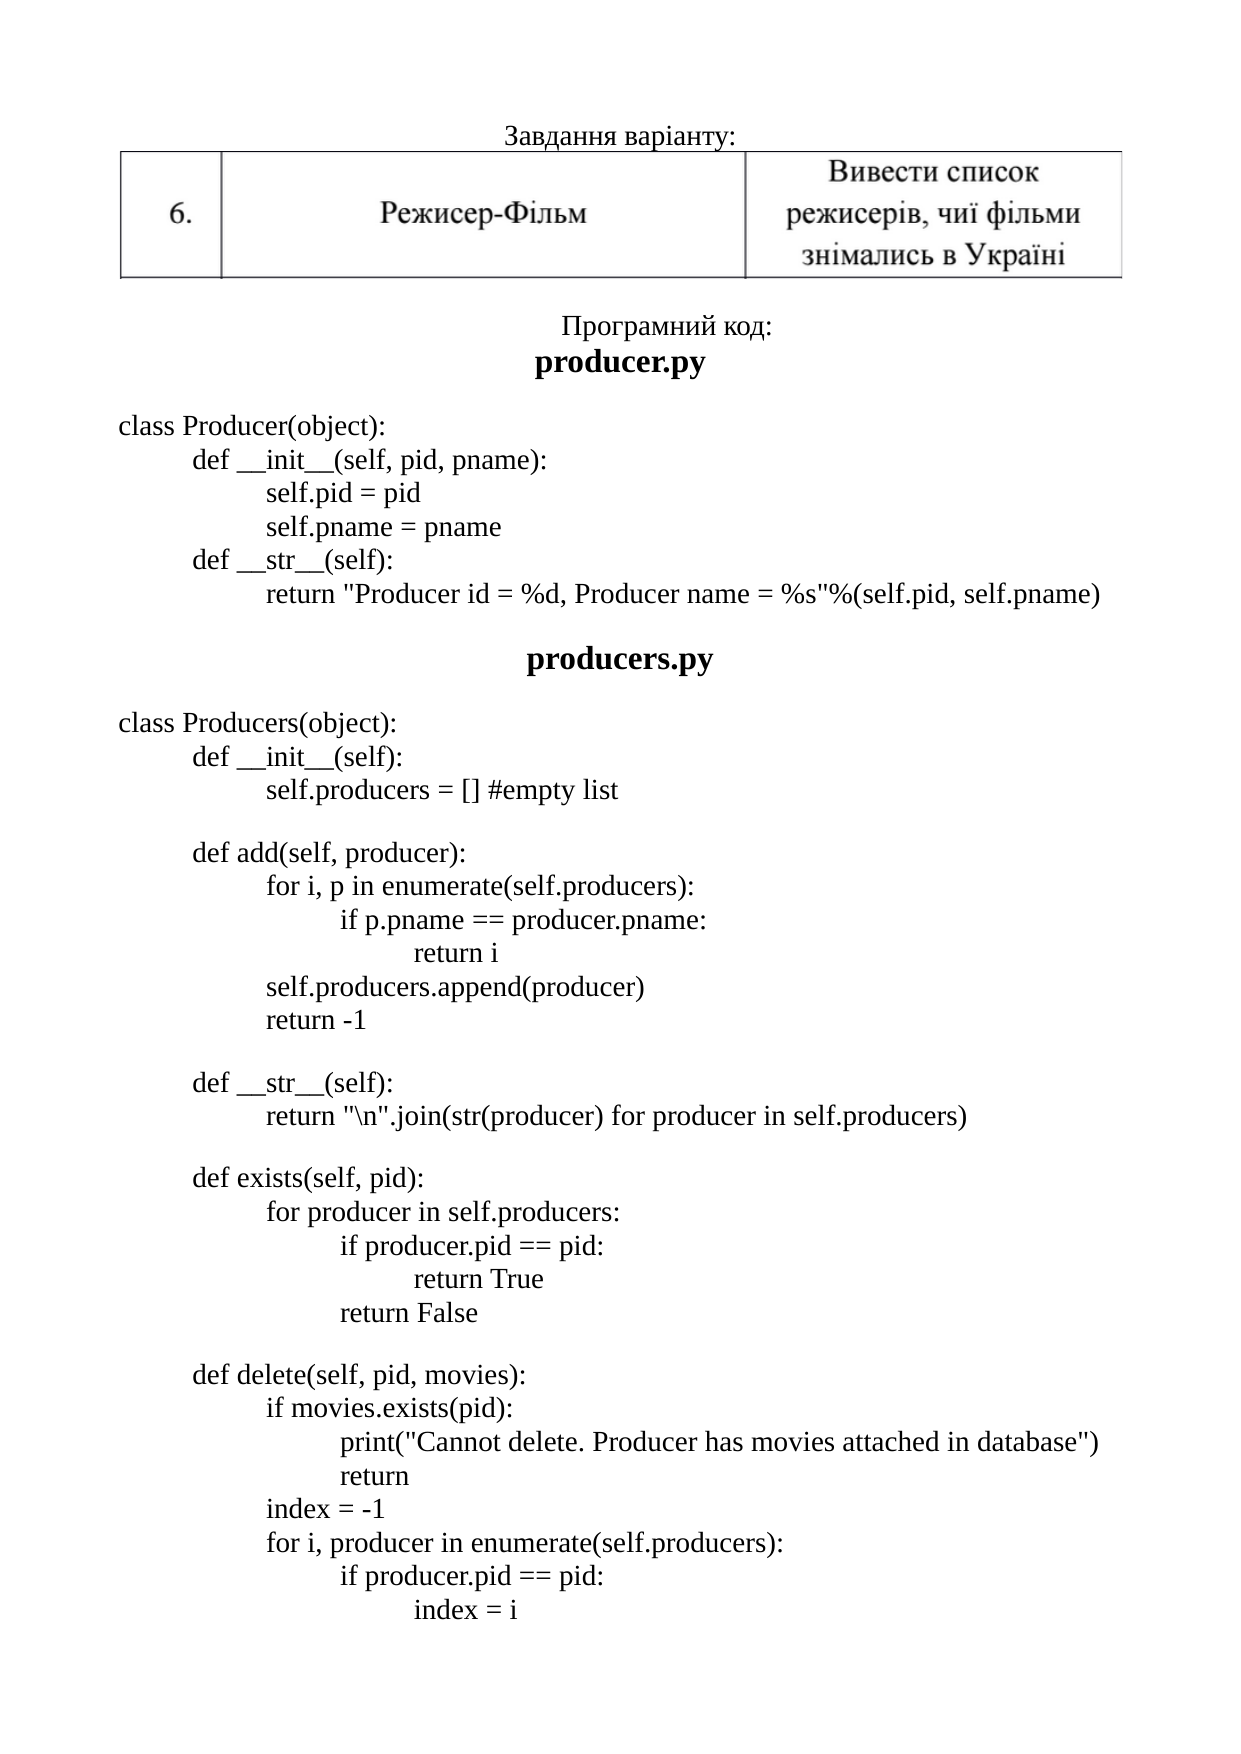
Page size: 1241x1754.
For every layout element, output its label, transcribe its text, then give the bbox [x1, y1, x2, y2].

text def __init__(self, pid, pname): [118, 442, 1122, 475]
text return True [118, 1261, 1122, 1295]
text return [118, 1458, 1122, 1491]
text return "\n".join(str(producer) for producer in self.producers) [118, 1098, 1122, 1132]
text def delete(self, pid, movies): [118, 1357, 1122, 1391]
text self.pname = pname [118, 509, 1122, 542]
text print("Cannot delete. Producer has movies attached in database") [118, 1424, 1122, 1458]
text def __init__(self): [118, 739, 1122, 772]
text return "Producer id = %d, Producer name = %s"%(self.pid, self.pname) [118, 576, 1122, 609]
text return i [118, 935, 1122, 969]
text return False [118, 1295, 1122, 1328]
text index = i [118, 1592, 1122, 1625]
text def __str__(self): [118, 1065, 1122, 1098]
text if p.pname == producer.pname: [118, 902, 1122, 935]
text Програмний код: [118, 308, 1122, 341]
text Завдання варіанту: [118, 118, 1122, 151]
text for producer in self.producers: [118, 1194, 1122, 1228]
text if producer.pid == pid: [118, 1558, 1122, 1592]
text for i, p in enumerate(self.producers): [118, 868, 1122, 902]
text for i, producer in enumerate(self.producers): [118, 1525, 1122, 1558]
text index = -1 [118, 1491, 1122, 1525]
text producers.py [118, 638, 1122, 677]
text if producer.pid == pid: [118, 1228, 1122, 1261]
text self.producers = [] #empty list [118, 772, 1122, 806]
text def __str__(self): [118, 542, 1122, 576]
text def add(self, producer): [118, 835, 1122, 868]
text if movies.exists(pid): [118, 1391, 1122, 1424]
text return -1 [118, 1002, 1122, 1036]
text class Producer(object): [118, 408, 1122, 442]
text self.pid = pid [118, 475, 1122, 509]
text def exists(self, pid): [118, 1161, 1122, 1194]
picture [118, 151, 1123, 279]
text producer.py [118, 341, 1122, 379]
text class Producers(object): [118, 705, 1122, 739]
text self.producers.append(producer) [118, 969, 1122, 1002]
